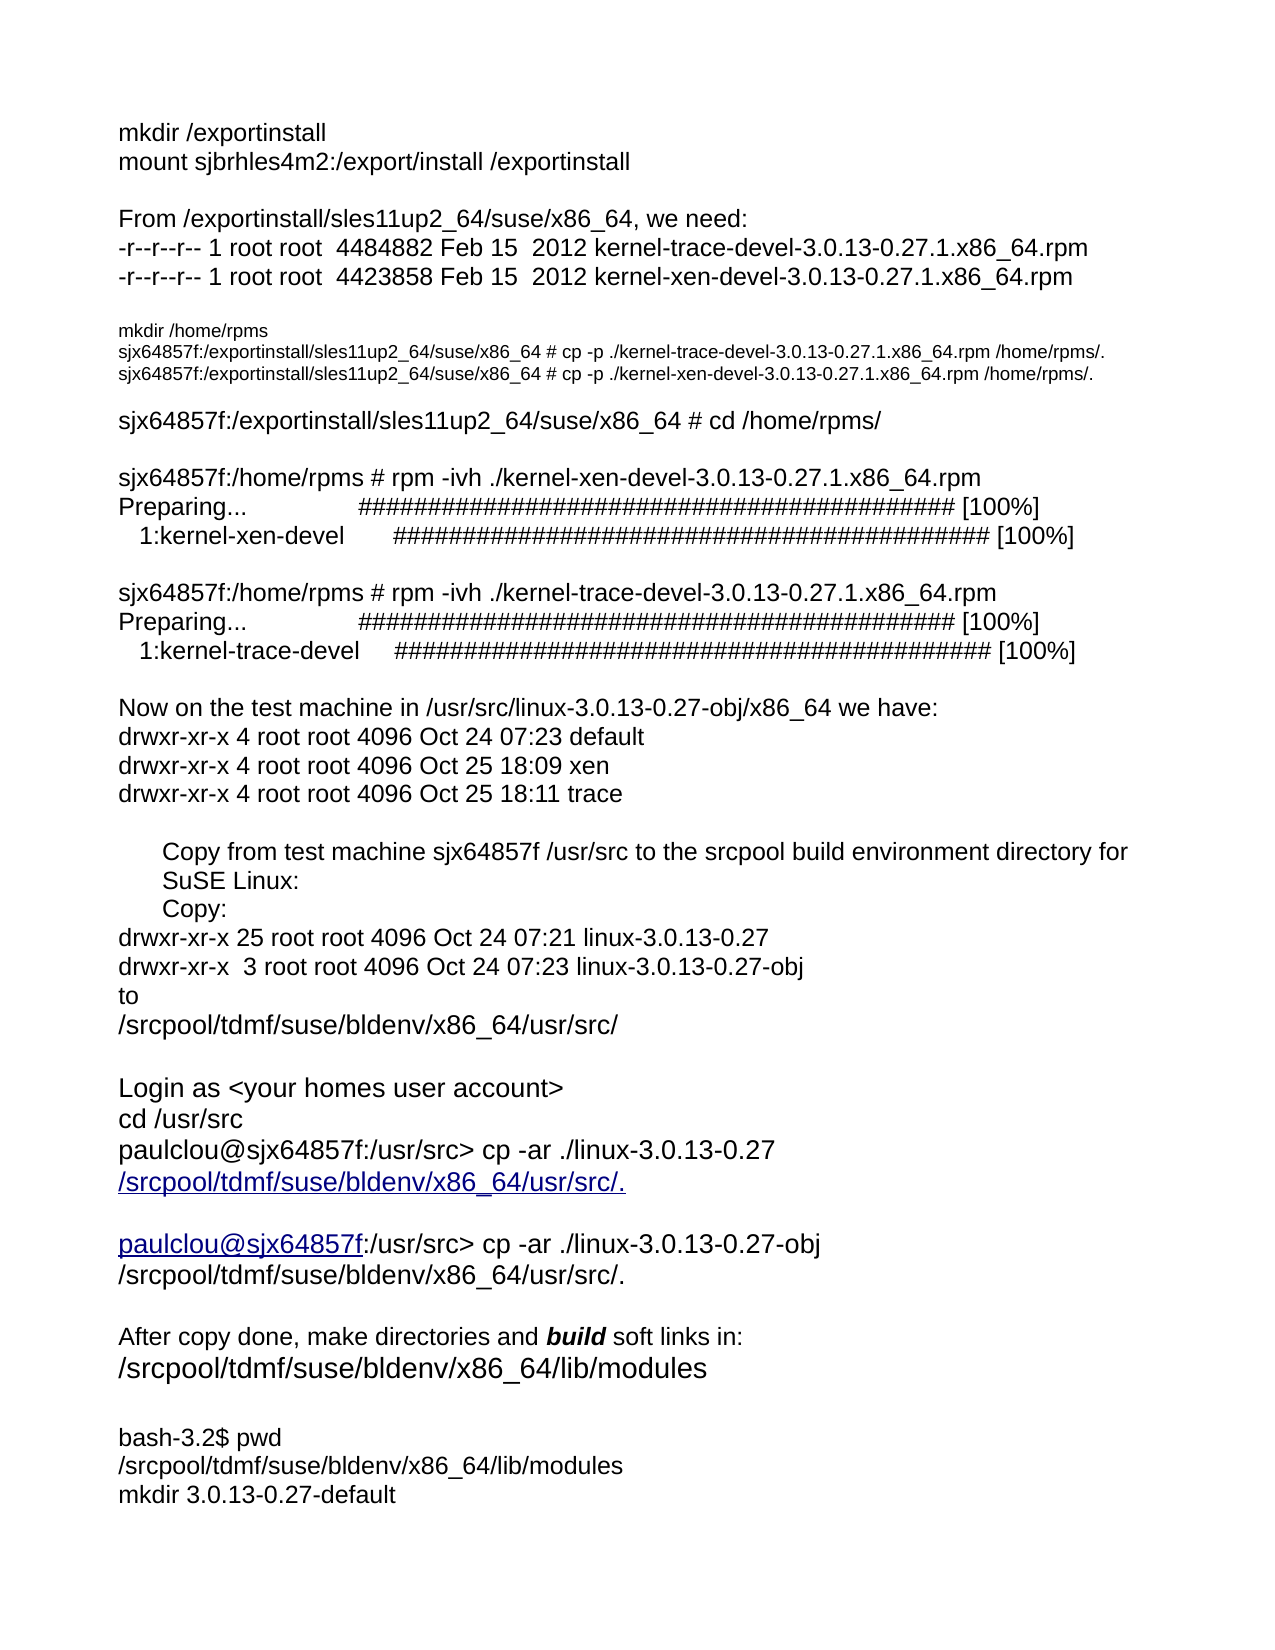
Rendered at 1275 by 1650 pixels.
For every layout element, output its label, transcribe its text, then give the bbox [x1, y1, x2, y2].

text After copy done, make directories and build soft links in: [118, 1322, 1157, 1351]
text From /exportinstall/sles11up2_64/suse/x86_64, we need: [118, 204, 1157, 233]
text 1:kernel-trace-devel ########################################### [100%] [118, 636, 1157, 664]
text sjx64857f:/exportinstall/sles11up2_64/suse/x86_64 # cd /home/rpms/ [118, 406, 1157, 434]
text Now on the test machine in /usr/src/linux-3.0.13-0.27-obj/x86_64 we have: [118, 693, 1157, 722]
text bash-3.2$ pwd [118, 1423, 1157, 1451]
text mount sjbrhles4m2:/export/install /exportinstall [118, 147, 1157, 176]
text sjx64857f:/exportinstall/sles11up2_64/suse/x86_64 # cp -p ./kernel-xen-devel-3.0.13-0.27.1.x86_64.rpm /home/rpms/. [118, 362, 1157, 384]
text /srcpool/tdmf/suse/bldenv/x86_64/lib/modules [118, 1351, 1157, 1384]
text drwxr-xr-x 3 root root 4096 Oct 24 07:23 linux-3.0.13-0.27-obj [118, 952, 1157, 981]
text 1:kernel-xen-devel ########################################### [100%] [118, 521, 1157, 549]
text Login as <your homes user account> [118, 1072, 1157, 1103]
text drwxr-xr-x 4 root root 4096 Oct 24 07:23 default [118, 722, 1157, 751]
text sjx64857f:/home/rpms # rpm -ivh ./kernel-trace-devel-3.0.13-0.27.1.x86_64.rpm [118, 578, 1157, 607]
text -r--r--r-- 1 root root 4484882 Feb 15 2012 kernel-trace-devel-3.0.13-0.27.1.x86_64.rpm [118, 233, 1157, 262]
text drwxr-xr-x 4 root root 4096 Oct 25 18:11 trace [118, 779, 1157, 808]
list Copy from test machine sjx64857f /usr/src to the srcpool build environment directory for SuSE Linux: [118, 837, 1157, 894]
text mkdir /exportinstall [118, 118, 1157, 147]
text /srcpool/tdmf/suse/bldenv/x86_64/usr/src/ [118, 1009, 1157, 1041]
text mkdir 3.0.13-0.27-default [118, 1480, 1157, 1509]
text -r--r--r-- 1 root root 4423858 Feb 15 2012 kernel-xen-devel-3.0.13-0.27.1.x86_64.rpm [118, 262, 1157, 291]
text paulclou@sjx64857f:/usr/src> cp -ar ./linux-3.0.13-0.27 /srcpool/tdmf/suse/bldenv/x86_64/usr/src/. [118, 1134, 1157, 1197]
text paulclou@sjx64857f:/usr/src> cp -ar ./linux-3.0.13-0.27-obj /srcpool/tdmf/suse/bldenv/x86_64/usr/src/. [118, 1228, 1157, 1291]
text cd /usr/src [118, 1103, 1157, 1134]
text sjx64857f:/exportinstall/sles11up2_64/suse/x86_64 # cp -p ./kernel-trace-devel-3.0.13-0.27.1.x86_64.rpm /home/rpms/. [118, 341, 1157, 362]
text mkdir /home/rpms [118, 319, 1157, 341]
text Preparing... ########################################### [100%] [118, 492, 1157, 521]
text Preparing... ########################################### [100%] [118, 607, 1157, 636]
text drwxr-xr-x 25 root root 4096 Oct 24 07:21 linux-3.0.13-0.27 [118, 923, 1157, 952]
text drwxr-xr-x 4 root root 4096 Oct 25 18:09 xen [118, 751, 1157, 779]
list Copy: [118, 894, 1157, 923]
text to [118, 981, 1157, 1009]
text sjx64857f:/home/rpms # rpm -ivh ./kernel-xen-devel-3.0.13-0.27.1.x86_64.rpm [118, 463, 1157, 492]
text /srcpool/tdmf/suse/bldenv/x86_64/lib/modules [118, 1451, 1157, 1480]
